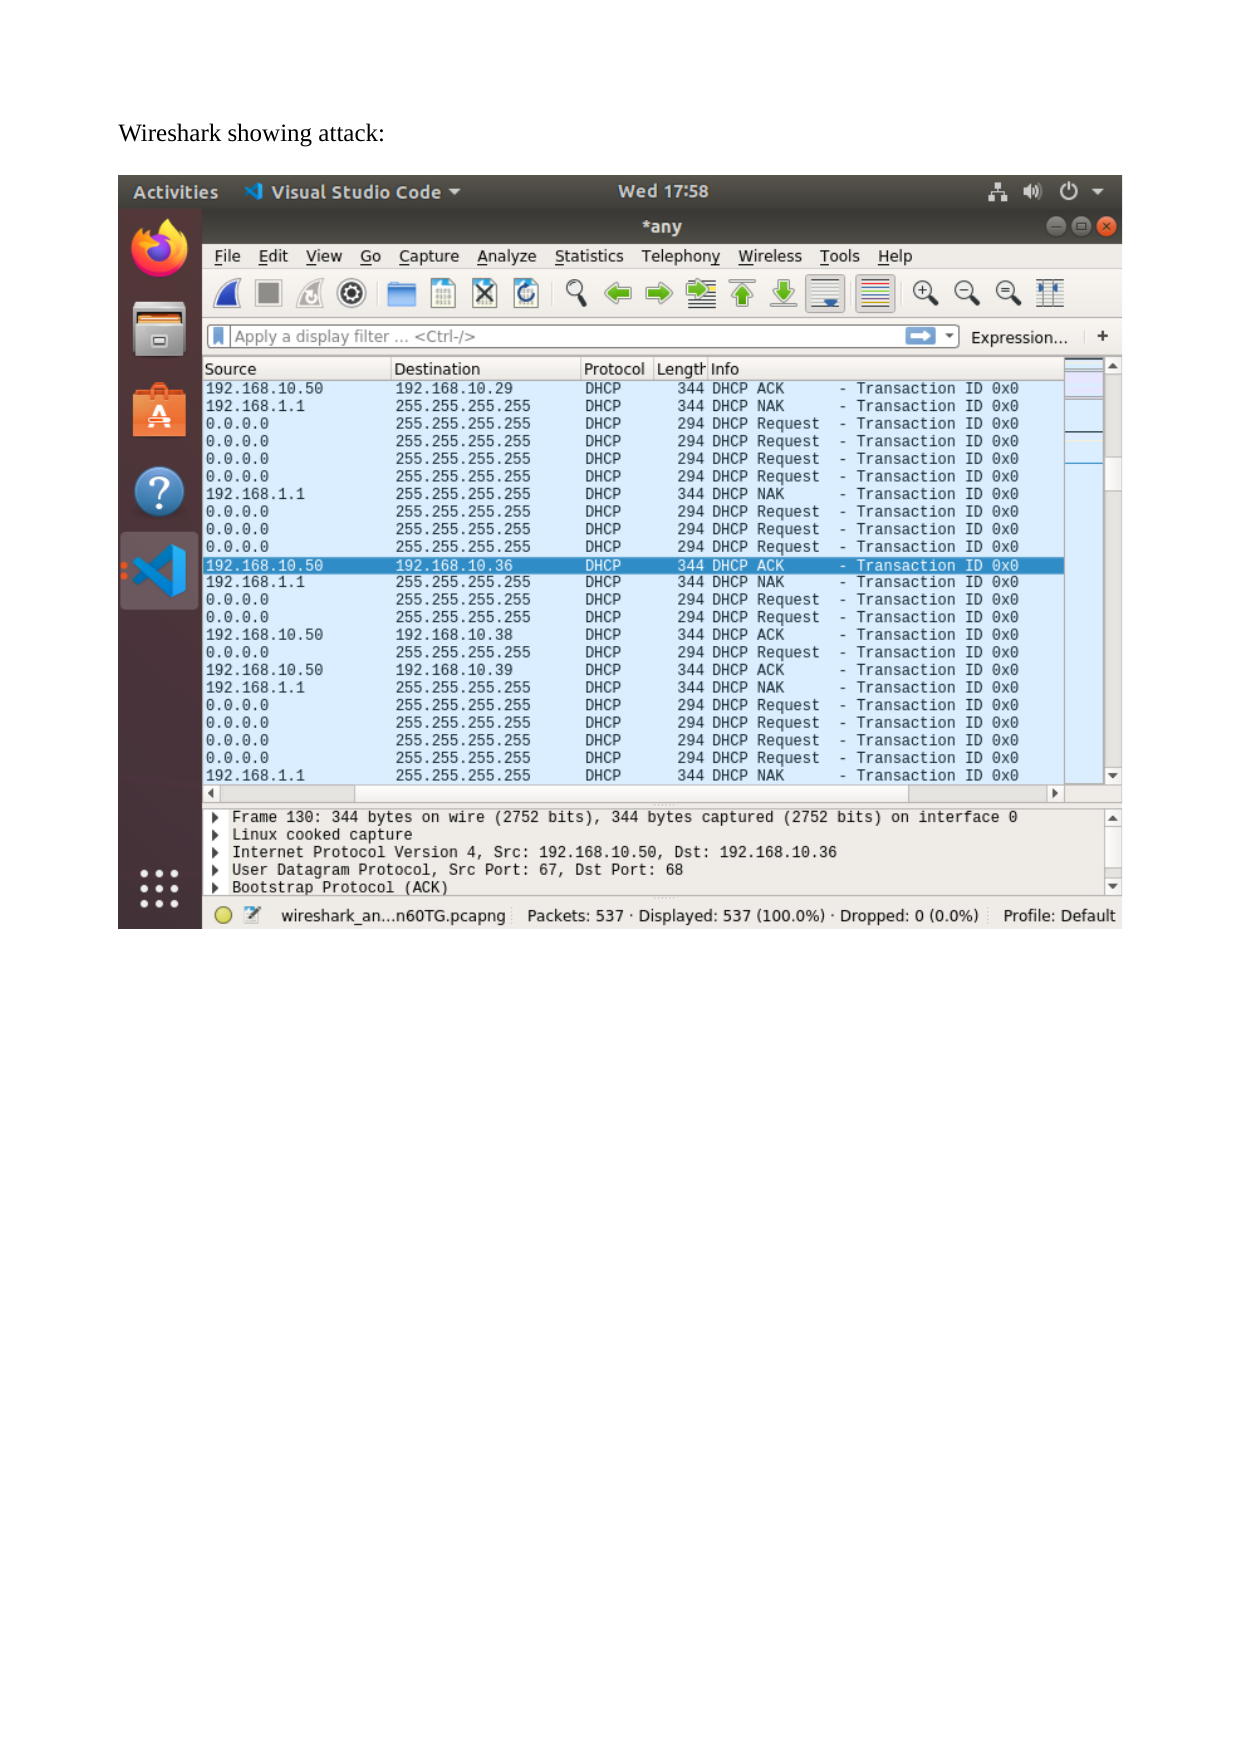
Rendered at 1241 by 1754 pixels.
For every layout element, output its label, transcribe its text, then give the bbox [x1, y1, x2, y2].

text Wireshark showing attack: [118, 118, 1122, 147]
picture [118, 175, 1123, 929]
